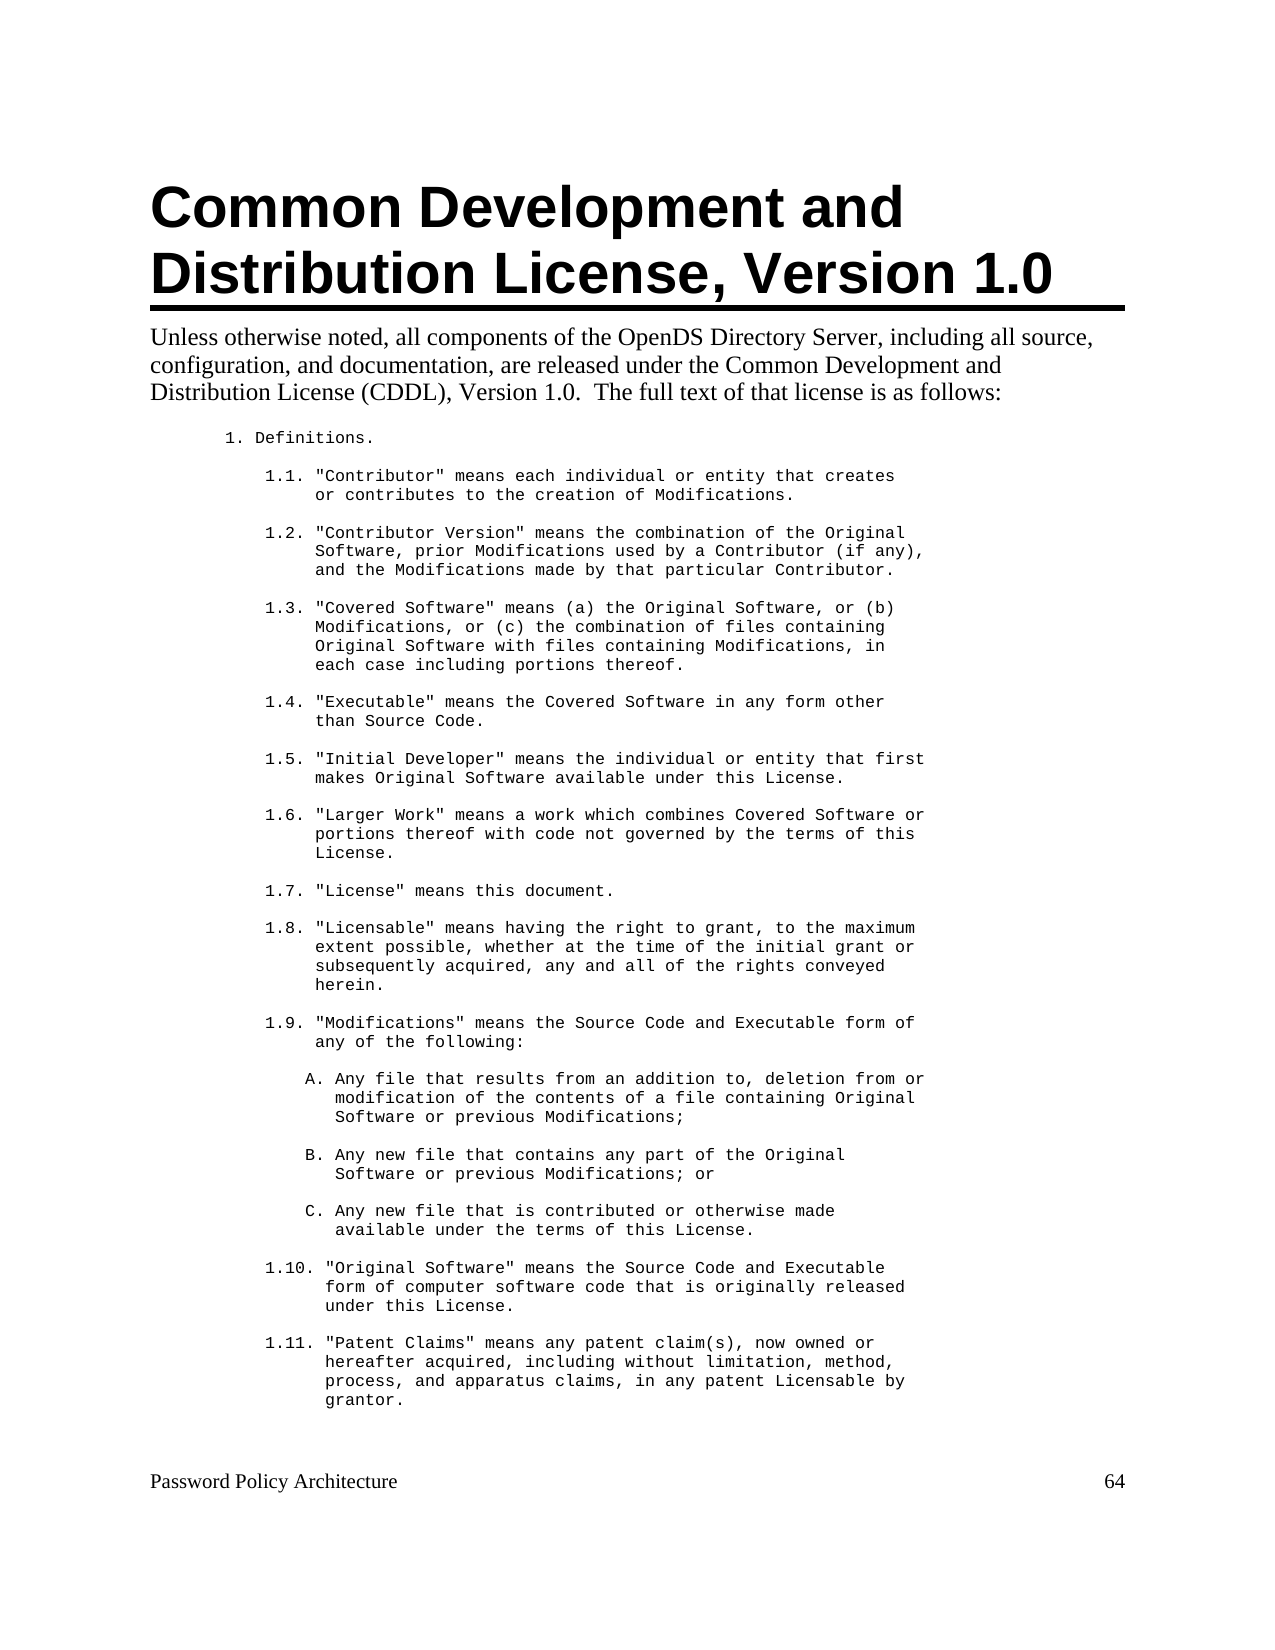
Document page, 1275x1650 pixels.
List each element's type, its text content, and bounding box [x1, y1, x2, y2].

text than Source Code. [225, 713, 1125, 732]
text Software or previous Modifications; or [225, 1165, 1125, 1184]
text 1.9. "Modifications" means the Source Code and Executable form of [225, 1014, 1125, 1033]
subtitle Common Development and Distribution License, Version 1.0 [150, 175, 1125, 305]
text Modifications, or (c) the combination of files containing [225, 618, 1125, 637]
text 1.1. "Contributor" means each individual or entity that creates [225, 468, 1125, 486]
text A. Any file that results from an addition to, deletion from or [225, 1071, 1125, 1090]
text or contributes to the creation of Modifications. [225, 486, 1125, 505]
text extent possible, whether at the time of the initial grant or [225, 939, 1125, 958]
text available under the terms of this License. [225, 1222, 1125, 1241]
text 1. Definitions. [225, 430, 1125, 449]
text Software or previous Modifications; [225, 1109, 1125, 1127]
text License. [225, 845, 1125, 863]
text hereafter acquired, including without limitation, method, [225, 1354, 1125, 1373]
text portions thereof with code not governed by the terms of this [225, 826, 1125, 845]
text modification of the contents of a file containing Original [225, 1090, 1125, 1109]
text subsequently acquired, any and all of the rights conveyed [225, 958, 1125, 977]
text 1.5. "Initial Developer" means the individual or entity that first [225, 750, 1125, 769]
text Software, prior Modifications used by a Contributor (if any), [225, 543, 1125, 562]
text 1.2. "Contributor Version" means the combination of the Original [225, 524, 1125, 543]
text process, and apparatus claims, in any patent Licensable by [225, 1373, 1125, 1391]
text grantor. [225, 1391, 1125, 1410]
text C. Any new file that is contributed or otherwise made [225, 1203, 1125, 1222]
text Original Software with files containing Modifications, in [225, 637, 1125, 656]
text and the Modifications made by that particular Contributor. [225, 562, 1125, 581]
text herein. [225, 977, 1125, 996]
text 1.3. "Covered Software" means (a) the Original Software, or (b) [225, 599, 1125, 618]
text each case including portions thereof. [225, 656, 1125, 675]
text Unless otherwise noted, all components of the OpenDS Directory Server, including all source, configuration, and documentation, are released under the Common Development and Distribution License (CDDL), Version 1.0. The full text of that license is as follows: [150, 323, 1125, 406]
text any of the following: [225, 1033, 1125, 1052]
text form of computer software code that is originally released [225, 1278, 1125, 1297]
text under this License. [225, 1297, 1125, 1316]
text 1.6. "Larger Work" means a work which combines Covered Software or [225, 807, 1125, 826]
text 1.11. "Patent Claims" means any patent claim(s), now owned or [225, 1335, 1125, 1354]
text 1.4. "Executable" means the Covered Software in any form other [225, 694, 1125, 713]
text B. Any new file that contains any part of the Original [225, 1146, 1125, 1165]
text 1.8. "Licensable" means having the right to grant, to the maximum [225, 920, 1125, 939]
text 1.10. "Original Software" means the Source Code and Executable [225, 1259, 1125, 1278]
text 1.7. "License" means this document. [225, 882, 1125, 901]
text makes Original Software available under this License. [225, 769, 1125, 788]
